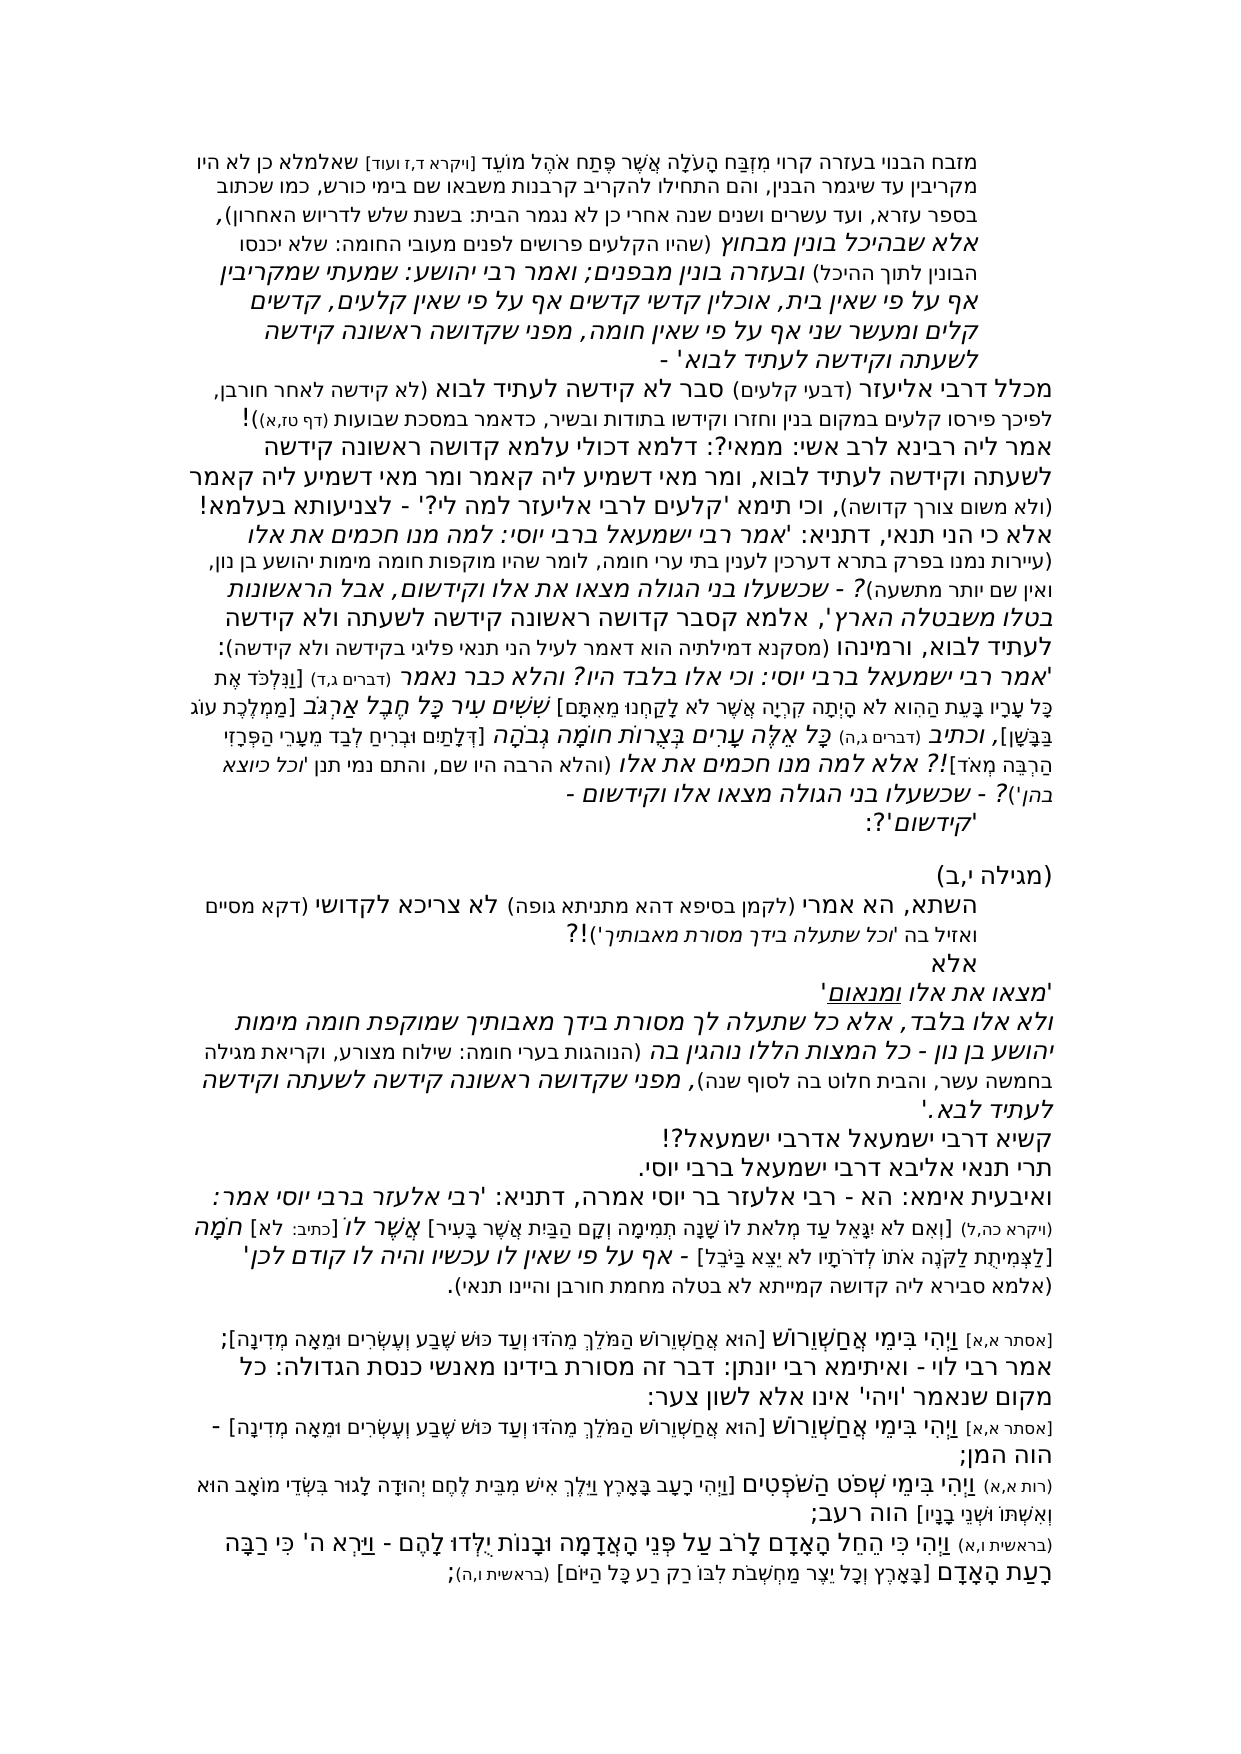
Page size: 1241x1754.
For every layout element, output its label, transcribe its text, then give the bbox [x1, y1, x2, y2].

text [אסתר א,א] וַיְהִי בִּימֵי אֲחַשְׁוֵרוֹשׁ [הוּא אֲחַשְׁוֵרוֹשׁ הַמֹּלֵךְ מֵהֹדּוּ וְעַד כּוּשׁ שֶׁבַע וְעֶשְׂרִים וּמֵאָה מְדִינָה]; [187, 1323, 1053, 1352]
text (מגילה י,ב) [187, 861, 1053, 890]
text השתא, הא אמרי (לקמן בסיפא דהא מתניתא גופה) לא צריכא לקדושי (דקא מסיים ואזיל בה 'וכל שתעלה בידך מסורת מאבותיך')!? [187, 890, 978, 949]
text אלא כי הני תנאי, דתניא: 'אמר רבי ישמעאל ברבי יוסי: למה מנו חכמים את אלו (עיירות נמנו בפרק בתרא דערכין לענין בתי ערי חומה, לומר שהיו מוקפות חומה מימות יהושע בן נון, ואין שם יותר מתשעה)? - שכשעלו בני הגולה מצאו את אלו וקידשום, אבל הראשונות בטלו משבטלה הארץ', אלמא קסבר קדושה ראשונה קידשה לשעתה ולא קידשה לעתיד לבוא, ורמינהו (מסקנא דמילתיה הוא דאמר לעיל הני תנאי פליגי בקידשה ולא קידשה): 'אמר רבי ישמעאל ברבי יוסי: וכי אלו בלבד היו? והלא כבר נאמר (דברים ג,ד) [וַנִּלְכֹּד אֶת כָּל עָרָיו בָּעֵת הַהִוא לֹא הָיְתָה קִרְיָה אֲשֶׁר לֹא לָקַחְנוּ מֵאִתָּם] שִׁשִּׁים עִיר כָּל חֶבֶל אַרְגֹּב [מַמְלֶכֶת עוֹג בַּבָּשָׁן], וכתיב (דברים ג,ה) כָּל אֵלֶּה עָרִים בְּצֻרוֹת חוֹמָה גְבֹהָה [דְּלָתַיִם וּבְרִיחַ לְבַד מֵעָרֵי הַפְּרָזִי הַרְבֵּה מְאֹד]!? אלא למה מנו חכמים את אלו (והלא הרבה היו שם, והתם נמי תנן 'וכל כיוצא בהן')? - שכשעלו בני הגולה מצאו אלו וקידשום - [187, 520, 1053, 808]
text [אסתר א,א] וַיְהִי בִּימֵי אֲחַשְׁוֵרוֹשׁ [הוּא אֲחַשְׁוֵרוֹשׁ הַמֹּלֵךְ מֵהֹדּוּ וְעַד כּוּשׁ שֶׁבַע וְעֶשְׂרִים וּמֵאָה מְדִינָה] - הוה המן; [187, 1411, 1053, 1469]
text 'קידשום'?: [187, 808, 978, 837]
text 'מצאו את אלו ומנאום' [187, 978, 1053, 1007]
text ואיבעית אימא: הא - רבי אלעזר בר יוסי אמרה, דתניא: 'רבי אלעזר ברבי יוסי אמר: (ויקרא כה,ל) [וְאִם לֹא יִגָּאֵל עַד מְלֹאת לוֹ שָׁנָה תְמִימָה וְקָם הַבַּיִת אֲשֶׁר בָּעִיר] אֲשֶׁר לוֹ [כתיב: לא] חֹמָה [לַצְּמִיתֻת לַקֹּנֶה אֹתוֹ לְדֹרֹתָיו לֹא יֵצֵא בַּיֹּבֵל] - אף על פי שאין לו עכשיו והיה לו קודם לכן' (אלמא סבירא ליה קדושה קמייתא לא בטלה מחמת חורבן והיינו תנאי). [187, 1182, 1053, 1299]
text קשיא דרבי ישמעאל אדרבי ישמעאל?! [187, 1124, 1053, 1153]
text תרי תנאי אליבא דרבי ישמעאל ברבי יוסי. [187, 1153, 1053, 1182]
text אמר רבי לוי - ואיתימא רבי יונתן: דבר זה מסורת בידינו מאנשי כנסת הגדולה: כל מקום שנאמר 'ויהי' אינו אלא לשון צער: [187, 1352, 1053, 1411]
text (רות א,א) וַיְהִי בִּימֵי שְׁפֹט הַשֹּׁפְטִים [וַיְהִי רָעָב בָּאָרֶץ וַיֵּלֶךְ אִישׁ מִבֵּית לֶחֶם יְהוּדָה לָגוּר בִּשְׂדֵי מוֹאָב הוּא וְאִשְׁתּוֹ וּשְׁנֵי בָנָיו] הוה רעב; [187, 1469, 1053, 1528]
text מזבח הבנוי בעזרה קרוי מִזְבַּח הָעֹלָה אֲשֶׁר פֶּתַח אֹהֶל מוֹעֵד [ויקרא ד,ז ועוד] שאלמלא כן לא היו מקריבין עד שיגמר הבנין, והם התחילו להקריב קרבנות משבאו שם בימי כורש, כמו שכתוב בספר עזרא, ועד עשרים ושנים שנה אחרי כן לא נגמר הבית: בשנת שלש לדריוש האחרון), אלא שבהיכל בונין מבחוץ (שהיו הקלעים פרושים לפנים מעובי החומה: שלא יכנסו הבונין לתוך ההיכל) ובעזרה בונין מבפנים; ואמר רבי יהושע: שמעתי שמקריבין אף על פי שאין בית, אוכלין קדשי קדשים אף על פי שאין קלעים, קדשים קלים ומעשר שני אף על פי שאין חומה, מפני שקדושה ראשונה קידשה לשעתה וקידשה לעתיד לבוא' - [187, 150, 978, 374]
text אמר ליה רבינא לרב אשי: ממאי?: דלמא דכולי עלמא קדושה ראשונה קידשה לשעתה וקידשה לעתיד לבוא, ומר מאי דשמיע ליה קאמר ומר מאי דשמיע ליה קאמר (ולא משום צורך קדושה), וכי תימא 'קלעים לרבי אליעזר למה לי?' - לצניעותא בעלמא! [187, 433, 1053, 520]
text (בראשית ו,א) וַיְהִי כִּי הֵחֵל הָאָדָם לָרֹב עַל פְּנֵי הָאֲדָמָה וּבָנוֹת יֻלְּדוּ לָהֶם - וַיַּרְא ה' כִּי רַבָּה רָעַת הָאָדָם [בָּאָרֶץ וְכָל יֵצֶר מַחְשְׁבֹת לִבּוֹ רַק רַע כָּל הַיּוֹם] (בראשית ו,ה); [187, 1528, 1053, 1586]
text אלא [187, 949, 978, 978]
text מכלל דרבי אליעזר (דבעי קלעים) סבר לא קידשה לעתיד לבוא (לא קידשה לאחר חורבן, לפיכך פירסו קלעים במקום בנין וחזרו וקידשו בתודות ובשיר, כדאמר במסכת שבועות (דף טז,א))! [187, 374, 1053, 433]
text ולא אלו בלבד, אלא כל שתעלה לך מסורת בידך מאבותיך שמוקפת חומה מימות יהושע בן נון - כל המצות הללו נוהגין בה (הנוהגות בערי חומה: שילוח מצורע, וקריאת מגילה בחמשה עשר, והבית חלוט בה לסוף שנה), מפני שקדושה ראשונה קידשה לשעתה וקידשה לעתיד לבא.' [187, 1007, 1053, 1124]
